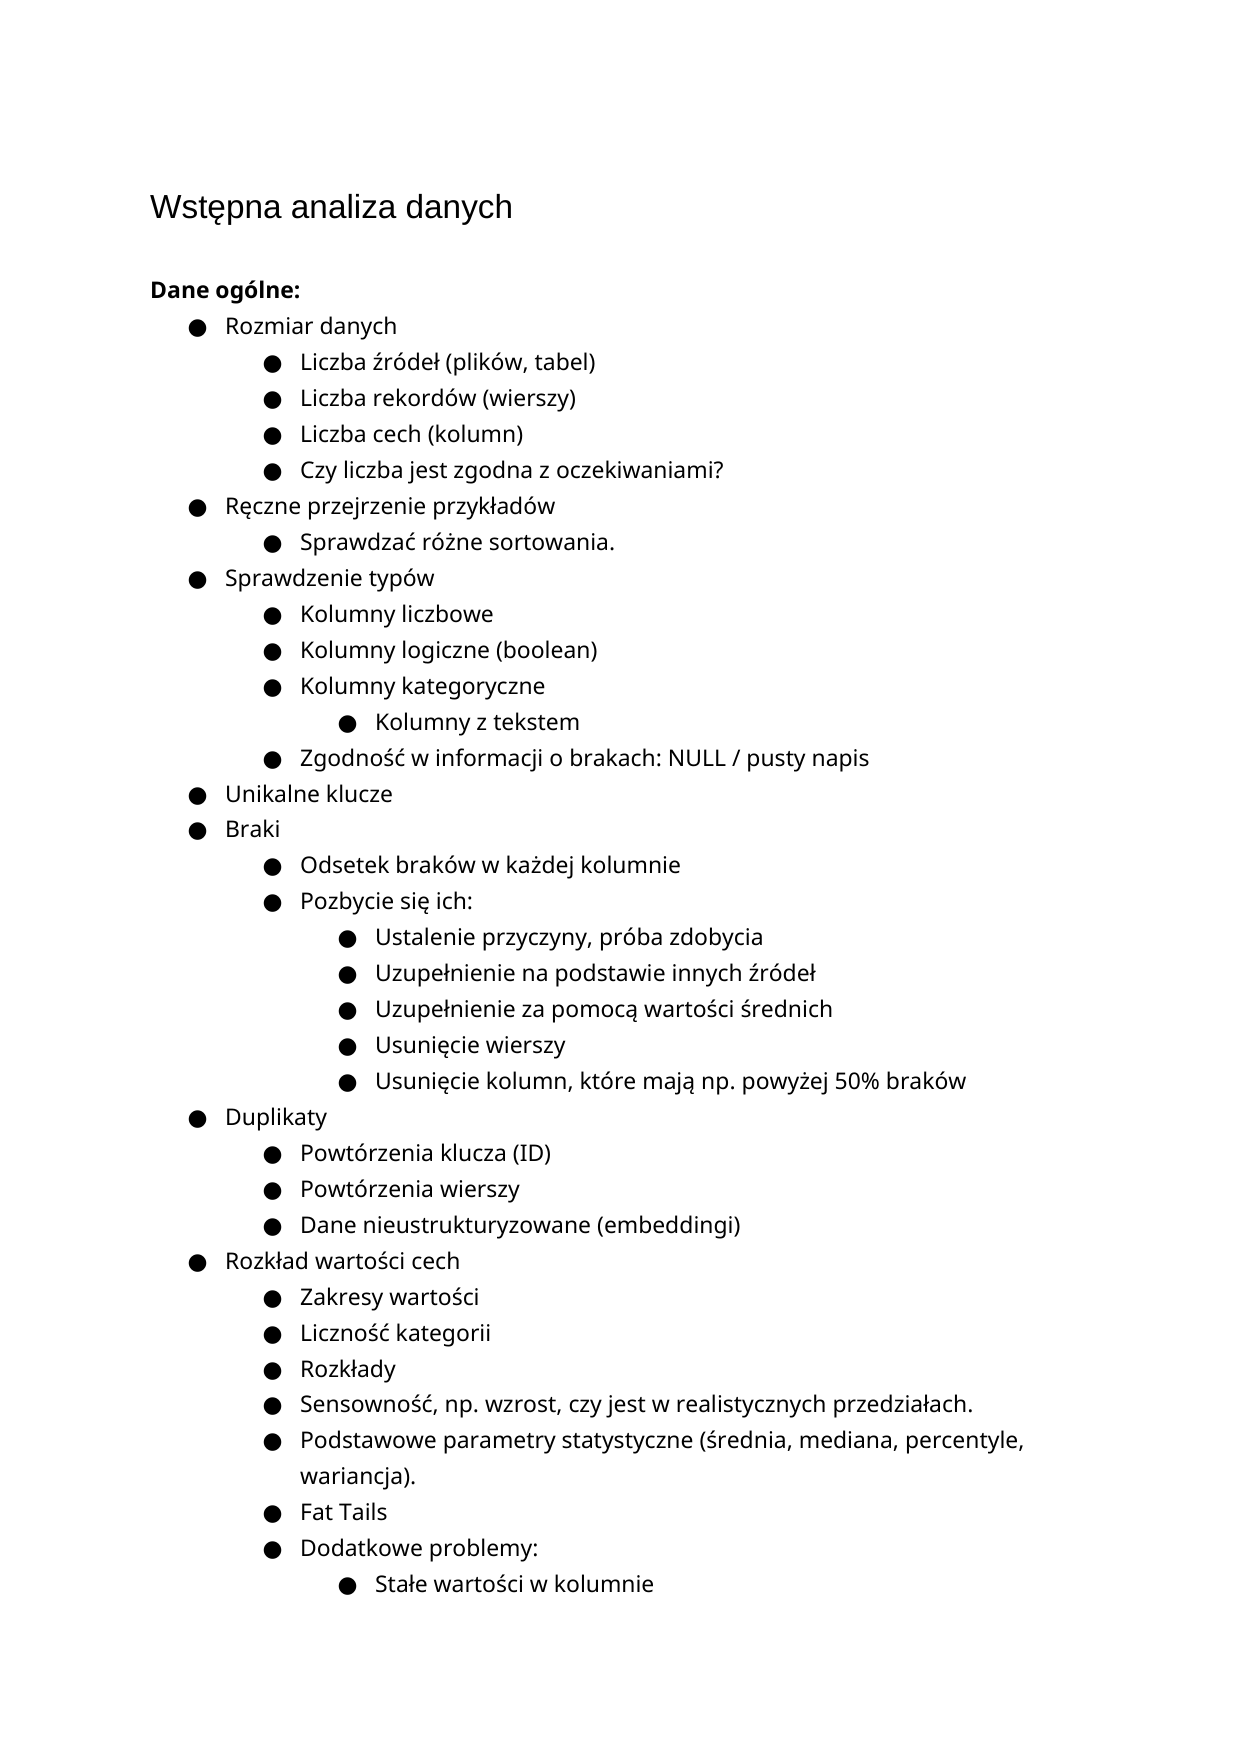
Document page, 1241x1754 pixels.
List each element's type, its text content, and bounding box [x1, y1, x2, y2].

list Uzupełnienie za pomocą wartości średnich [337, 993, 1090, 1024]
list Ustalenie przyczyny, próba zdobycia [337, 921, 1090, 952]
list Rozmiar danych [187, 310, 1090, 342]
list Odsetek braków w każdej kolumnie [262, 849, 1090, 881]
list Usunięcie kolumn, które mają np. powyżej 50% braków [337, 1065, 1090, 1096]
list Fat Tails [262, 1496, 1090, 1527]
list Usunięcie wierszy [337, 1029, 1090, 1060]
list Rozkład wartości cech [187, 1245, 1090, 1276]
list Podstawowe parametry statystyczne (średnia, mediana, percentyle, wariancja). [262, 1424, 1090, 1492]
list Dane nieustrukturyzowane (embeddingi) [262, 1209, 1090, 1240]
list Powtórzenia klucza (ID) [262, 1137, 1090, 1168]
list Braki [187, 813, 1090, 845]
list Zakresy wartości [262, 1281, 1090, 1312]
list Sprawdzać różne sortowania. [262, 526, 1090, 557]
list Duplikaty [187, 1101, 1090, 1132]
list Kolumny logiczne (boolean) [262, 634, 1090, 665]
subtitle Wstępna analiza danych [150, 187, 1090, 226]
list Sprawdzenie typów [187, 562, 1090, 593]
text Dane ogólne: [150, 274, 1090, 306]
list Unikalne klucze [187, 777, 1090, 809]
list Zgodność w informacji o brakach: NULL / pusty napis [262, 742, 1090, 773]
list Powtórzenia wierszy [262, 1173, 1090, 1204]
list Kolumny liczbowe [262, 598, 1090, 629]
list Kolumny kategoryczne [262, 670, 1090, 701]
list Liczba rekordów (wierszy) [262, 382, 1090, 413]
list Uzupełnienie na podstawie innych źródeł [337, 957, 1090, 988]
list Pozbycie się ich: [262, 885, 1090, 917]
list Stałe wartości w kolumnie [337, 1568, 1090, 1599]
list Rozkłady [262, 1352, 1090, 1384]
list Kolumny z tekstem [337, 706, 1090, 737]
list Czy liczba jest zgodna z oczekiwaniami? [262, 454, 1090, 485]
list Liczba cech (kolumn) [262, 418, 1090, 449]
list Liczba źródeł (plików, tabel) [262, 346, 1090, 377]
list Dodatkowe problemy: [262, 1532, 1090, 1563]
list Sensowność, np. wzrost, czy jest w realistycznych przedziałach. [262, 1388, 1090, 1420]
list Ręczne przejrzenie przykładów [187, 490, 1090, 521]
list Liczność kategorii [262, 1317, 1090, 1348]
